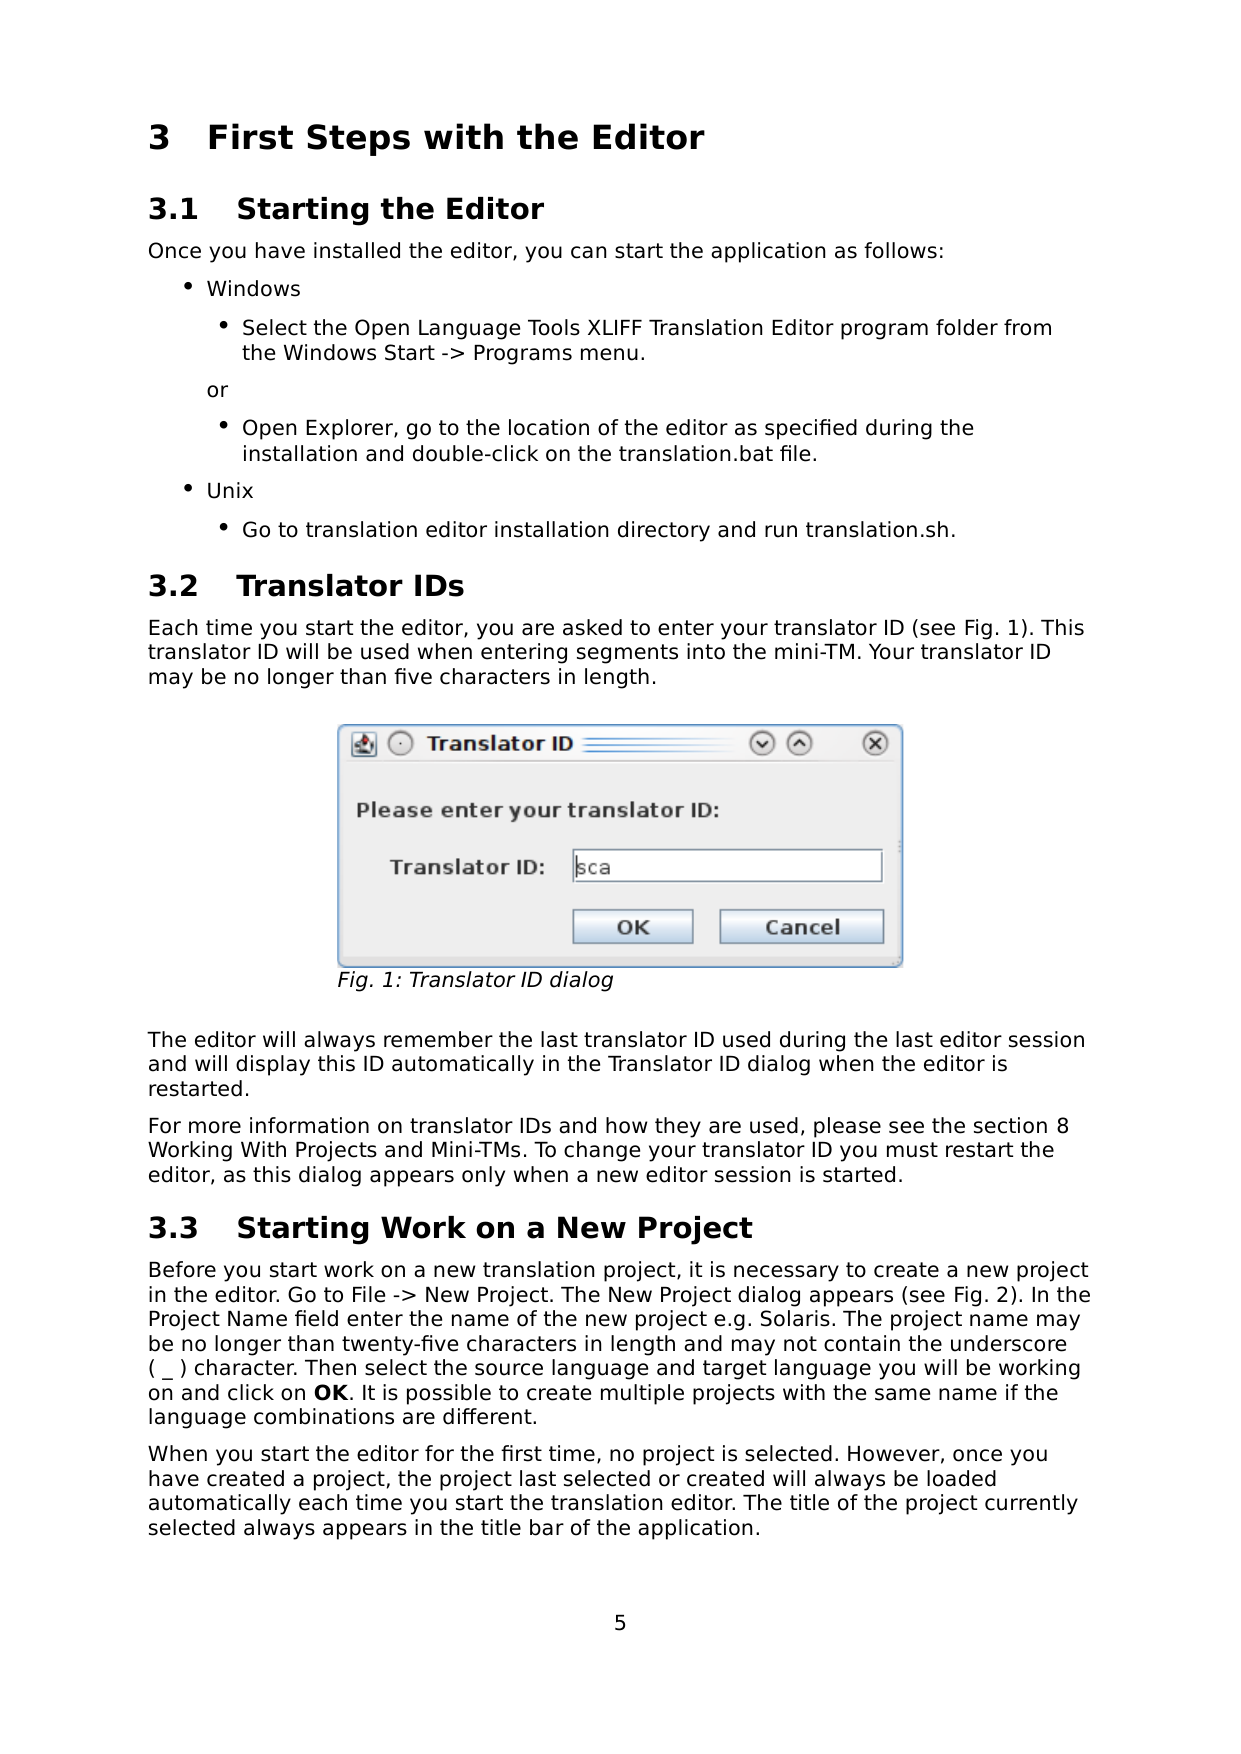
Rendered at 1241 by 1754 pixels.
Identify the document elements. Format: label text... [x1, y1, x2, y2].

text For more information on translator IDs and how they are used, please see the section 8 Working With Projects and Mini-TMs. To change your translator ID you must restart the editor, as this dialog appears only when a new editor session is started. [148, 1113, 1093, 1187]
text Before you start work on a new translation project, it is necessary to create a new project in the editor. Go to File -> New Project. The New Project dialog appears (see Fig. 2). In the Project Name field enter the name of the new project e.g. Solaris. The project name may be no longer than twenty-five characters in length and may not contain the underscore ( _ ) character. Then select the source language and target language you will be working on and click on OK. It is possible to create multiple projects with the same name if the language combinations are different. [148, 1258, 1093, 1430]
list Open Explorer, go to the location of the editor as specified during the installation and double-click on the translation.bat file. [218, 415, 1093, 466]
subtitle Starting Work on a New Project [148, 1212, 1093, 1246]
list Select the Open Language Tools XLIFF Translation Editor program folder from the Windows Start -> Programs menu. [218, 315, 1093, 366]
text When you start the editor for the first time, no project is selected. However, once you have created a project, the project last selected or created will always be loaded automatically each time you start the translation editor. The title of the project currently selected always appears in the title bar of the application. [148, 1442, 1093, 1540]
subtitle Translator IDs [148, 569, 1093, 603]
text The editor will always remember the last translator ID used during the last editor session and will display this ID automatically in the Translator ID dialog when the editor is restarted. [148, 702, 1093, 1101]
subtitle First Steps with the Editor [148, 118, 1093, 157]
text Once you have installed the editor, you can start the application as follows: [148, 239, 1093, 263]
subtitle Starting the Editor [148, 192, 1093, 226]
list Windows [183, 276, 1093, 302]
list or [183, 378, 1093, 403]
text Fig. 1: Translator ID dialog [337, 968, 903, 992]
list Unix [183, 479, 1093, 505]
text Each time you start the editor, you are asked to enter your translator ID (see Fig. 1). This translator ID will be used when entering segments into the mini-TM. Your translator ID may be no longer than five characters in length. [148, 616, 1093, 689]
picture [337, 724, 904, 968]
list Go to translation editor installation directory and run translation.sh. [218, 518, 1093, 544]
